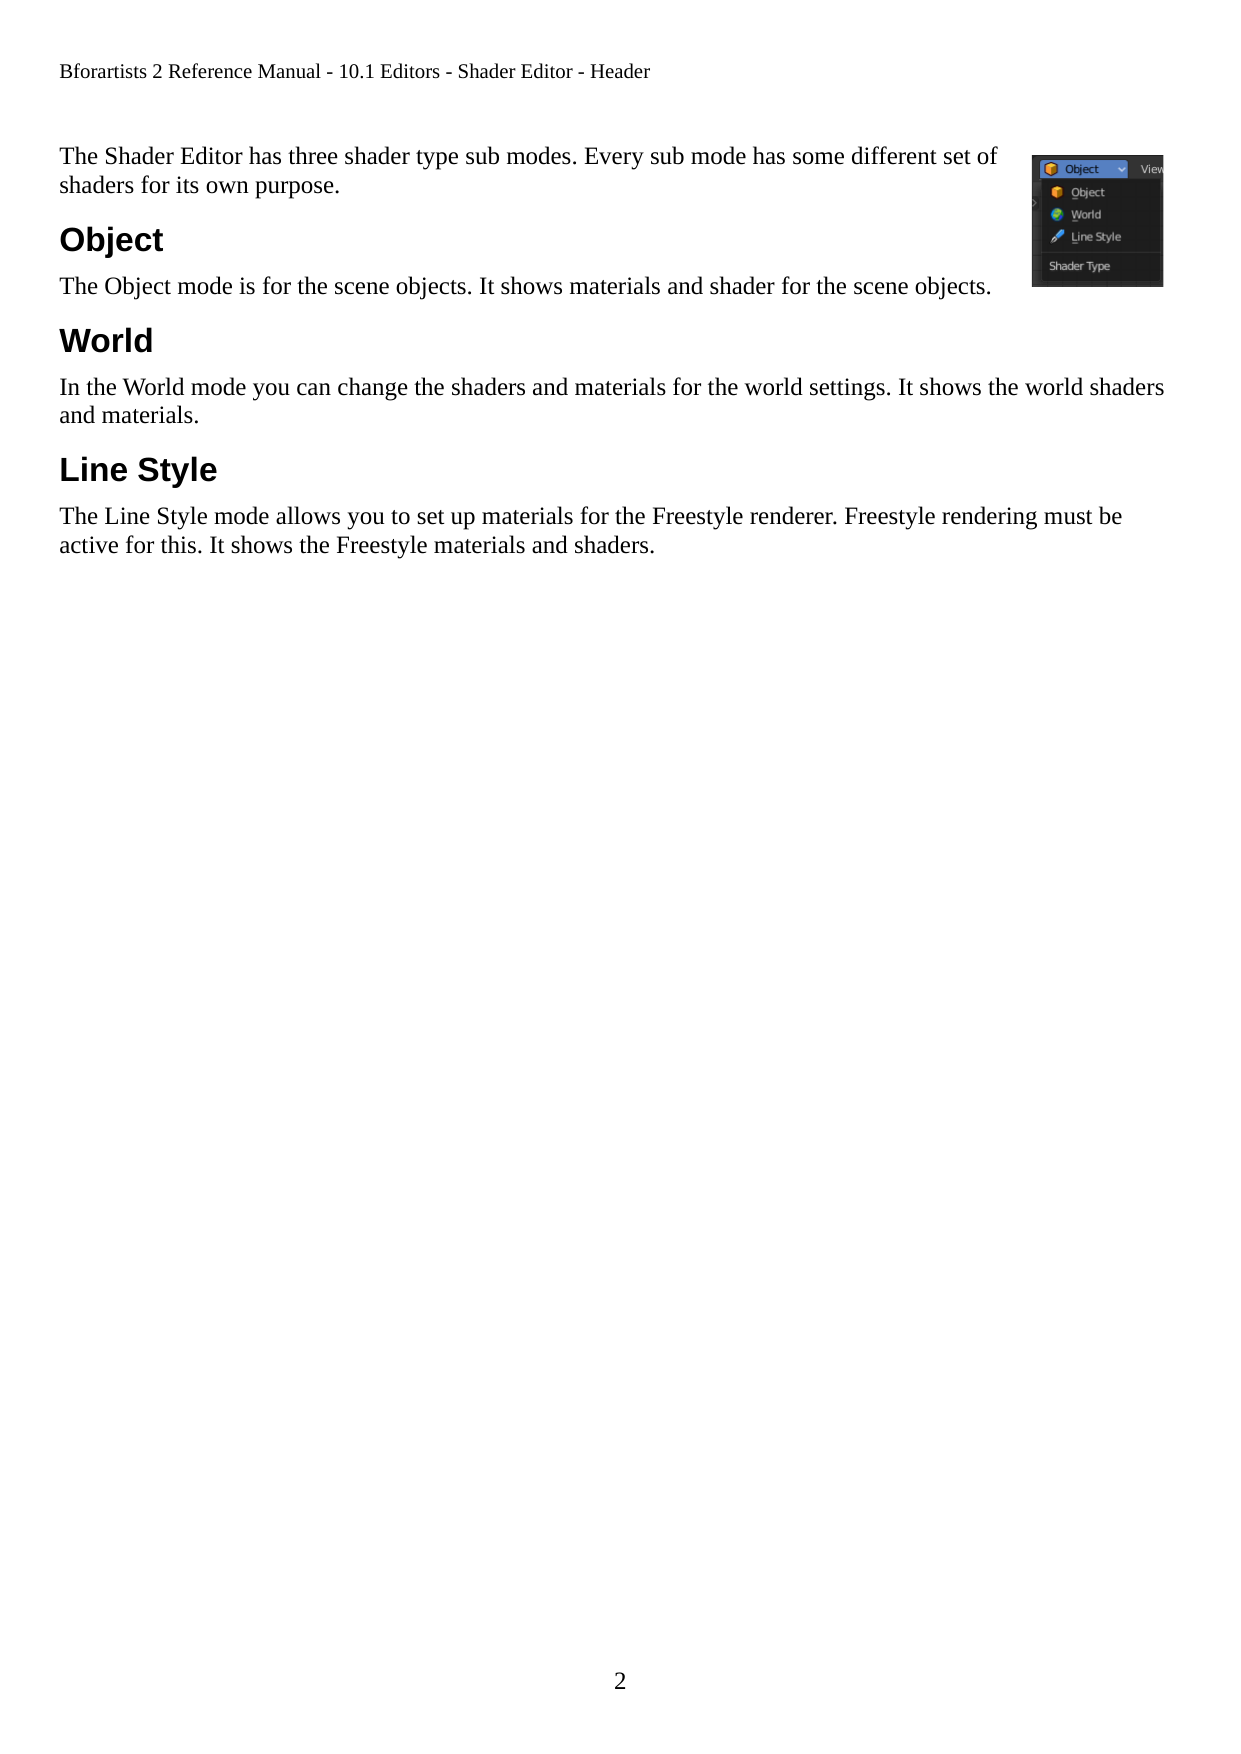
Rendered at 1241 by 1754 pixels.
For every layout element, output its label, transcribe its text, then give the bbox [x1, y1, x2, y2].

text The Shader Editor has three shader type sub modes. Every sub mode has some different set of shaders for its own purpose. [59, 141, 1181, 199]
text In the World mode you can change the shaders and materials for the world settings. It shows the world shaders and materials. [59, 372, 1181, 429]
text The Line Style mode allows you to set up materials for the Freestyle renderer. Freestyle rendering must be active for this. It shows the Freestyle materials and shaders. [59, 501, 1181, 558]
picture [1031, 155, 1164, 287]
subtitle [1164, 220, 1181, 258]
subtitle World [59, 320, 1181, 359]
subtitle Object [59, 220, 1031, 258]
subtitle Line Style [59, 450, 1181, 488]
text The Object mode is for the scene objects. It shows materials and shader for the scene objects. [59, 271, 1181, 299]
